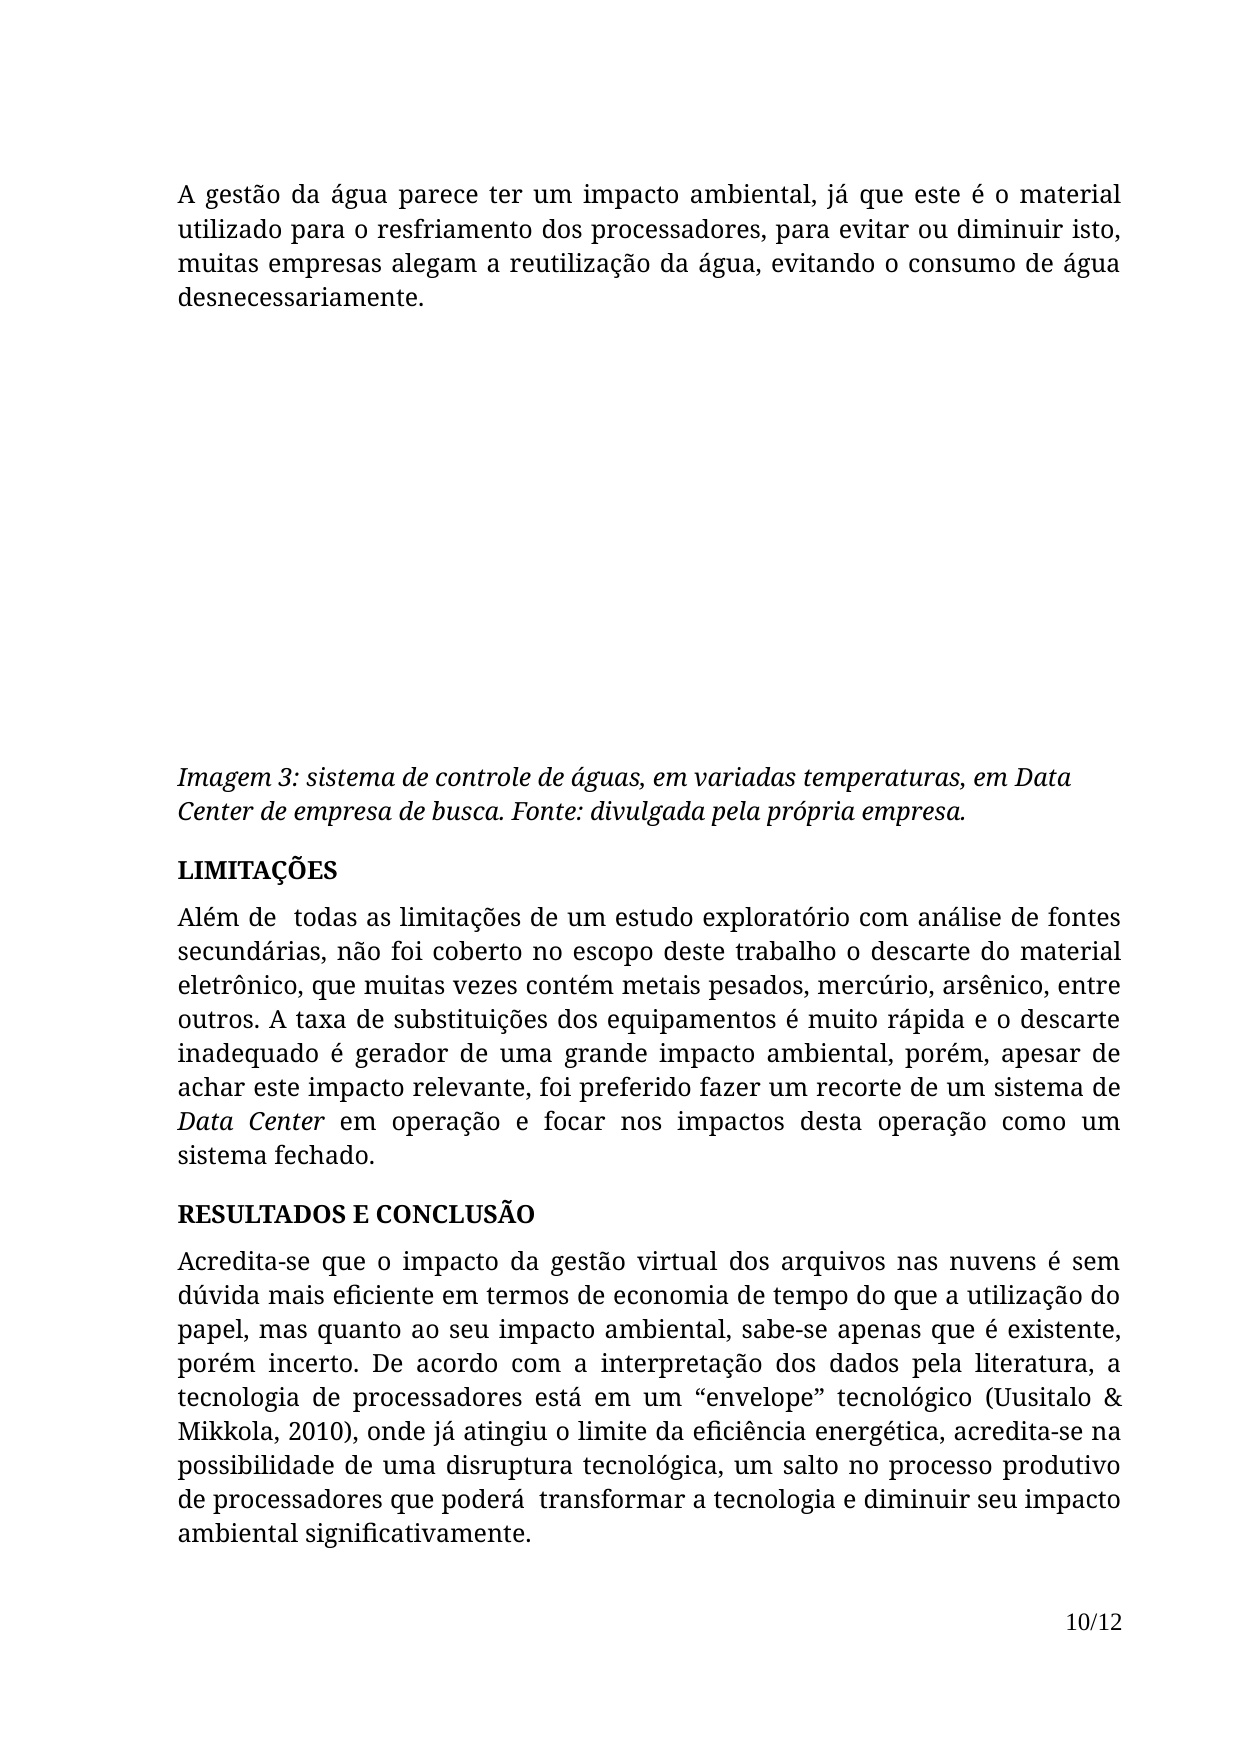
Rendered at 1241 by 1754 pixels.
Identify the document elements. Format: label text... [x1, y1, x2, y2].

text Acredita-se que o impacto da gestão virtual dos arquivos nas nuvens é sem dúvida mais eficiente em termos de economia de tempo do que a utilização do papel, mas quanto ao seu impacto ambiental, sabe-se apenas que é existente, porém incerto. De acordo com a interpretação dos dados pela literatura, a tecnologia de processadores está em um “envelope” tecnológico (Uusitalo & Mikkola, 2010), onde já atingiu o limite da eficiência energética, acredita-se na possibilidade de uma disruptura tecnológica, um salto no processo produtivo de processadores que poderá transformar a tecnologia e diminuir seu impacto ambiental significativamente. [177, 1243, 1122, 1550]
subtitle Limitações [177, 853, 1122, 887]
text Além de todas as limitações de um estudo exploratório com análise de fontes secundárias, não foi coberto no escopo deste trabalho o descarte do material eletrônico, que muitas vezes contém metais pesados, mercúrio, arsênico, entre outros. A taxa de substituições dos equipamentos é muito rápida e o descarte inadequado é gerador de uma grande impacto ambiental, porém, apesar de achar este impacto relevante, foi preferido fazer um recorte de um sistema de Data Center em operação e focar nos impactos desta operação como um sistema fechado. [177, 899, 1122, 1172]
subtitle Resultados e Conclusão [177, 1197, 1122, 1231]
text Imagem 3: sistema de controle de águas, em variadas temperaturas, em Data Center de empresa de busca. Fonte: divulgada pela própria empresa. [177, 760, 1122, 828]
text A gestão da água parece ter um impacto ambiental, já que este é o material utilizado para o resfriamento dos processadores, para evitar ou diminuir isto, muitas empresas alegam a reutilização da água, evitando o consumo de água desnecessariamente. [177, 177, 1122, 313]
